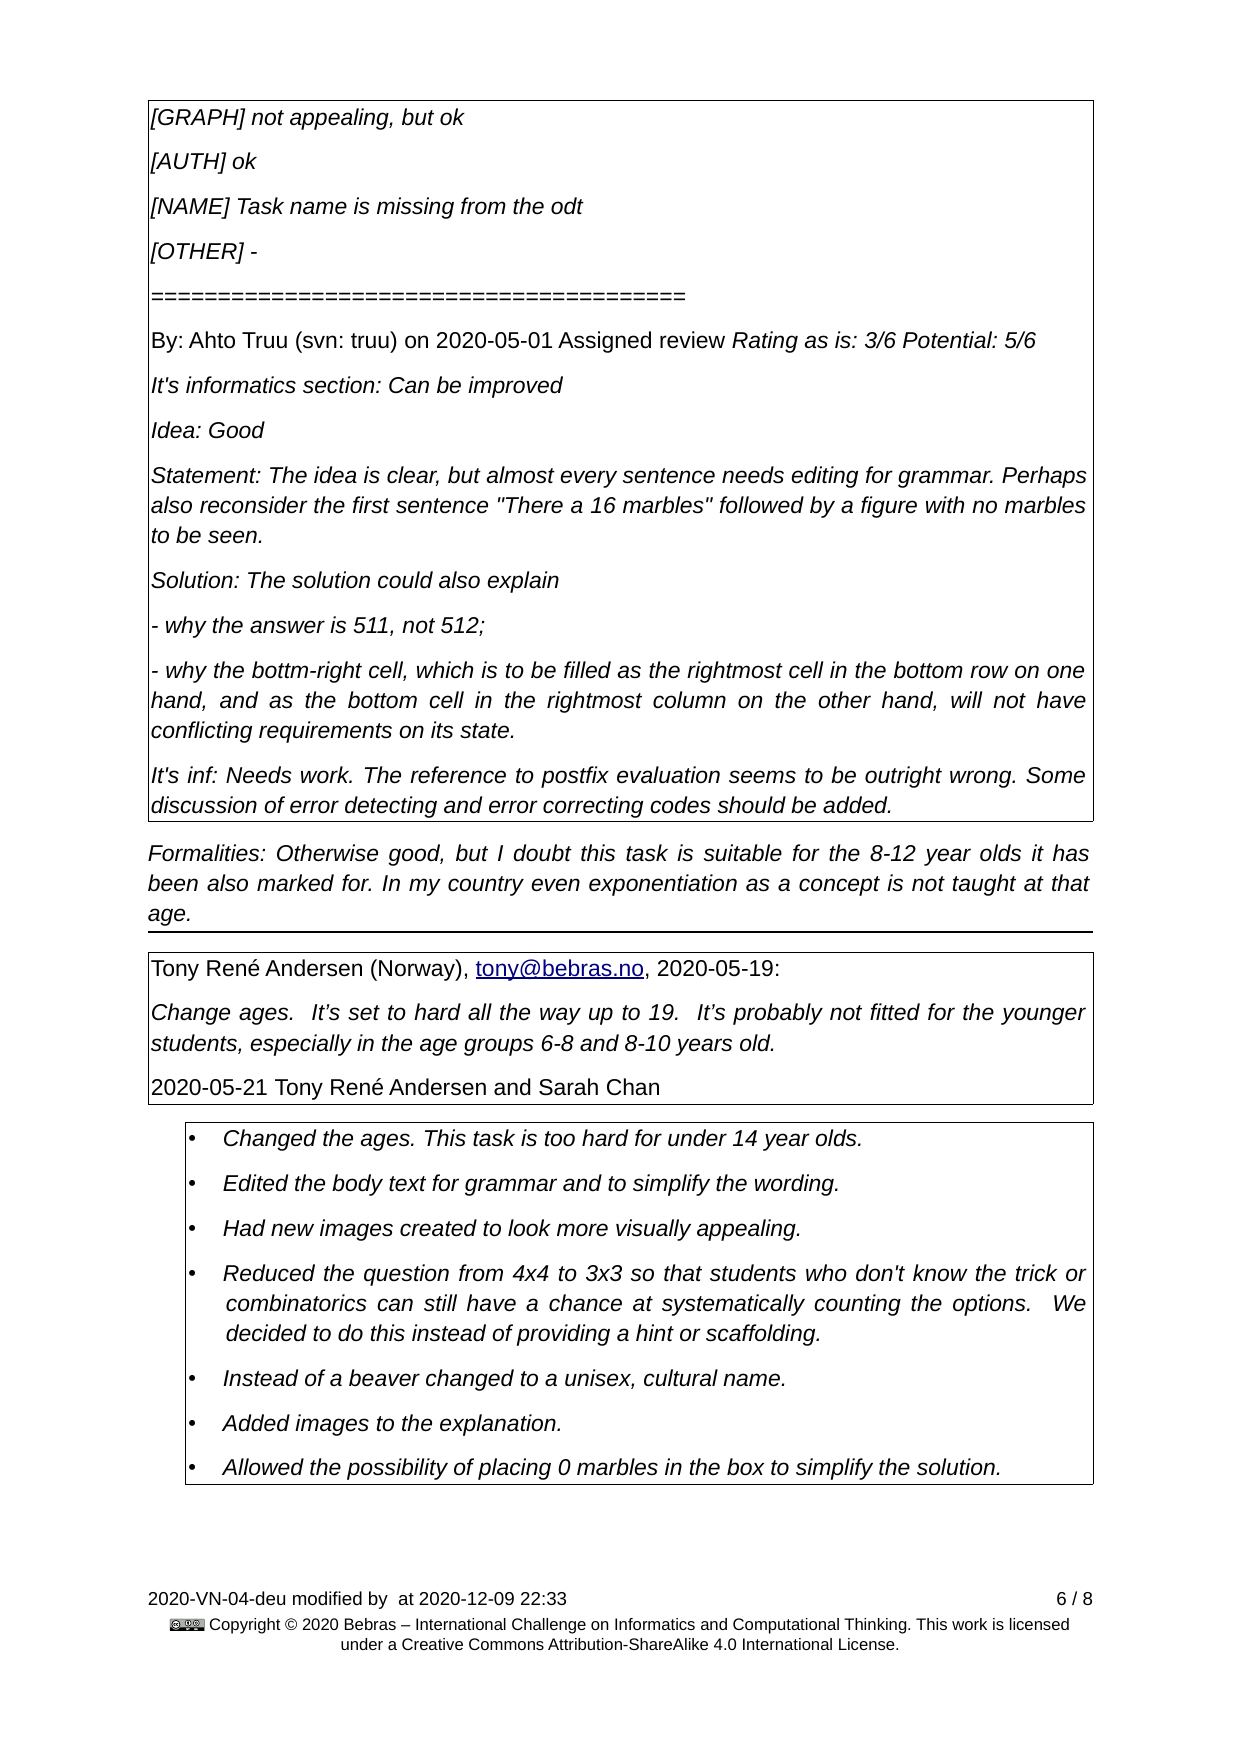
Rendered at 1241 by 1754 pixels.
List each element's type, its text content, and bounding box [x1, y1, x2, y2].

text [GRAPH] not appealing, but ok [149, 101, 1093, 130]
text - why the bottm-right cell, which is to be filled as the rightmost cell in the bottom row on one hand, and as the bottom cell in the rightmost column on the other hand, will not have conflicting requirements on its state. [149, 653, 1093, 743]
text Tony René Andersen (Norway), tony@bebras.no, 2020-05-19: [149, 953, 1093, 981]
text - why the answer is 511, not 512; [149, 609, 1093, 638]
list Edited the body text for grammar and to simplify the wording. [186, 1167, 1093, 1196]
text By: Ahto Truu (svn: truu) on 2020-05-01 Assigned review Rating as is: 3/6 Potential: 5/6 [149, 324, 1093, 354]
text 2020-05-21 Tony René Andersen and Sarah Chan [149, 1071, 1093, 1104]
text [AUTH] ok [149, 145, 1093, 174]
list Had new images created to look more visually appealing. [186, 1212, 1093, 1241]
text [NAME] Task name is missing from the odt [149, 190, 1093, 219]
text Formalities: Otherwise good, but I doubt this task is suitable for the 8-12 year olds it has been also marked for. In my country even exponentiation as a concept is not taught at that age. [148, 840, 1093, 931]
text Statement: The idea is clear, but almost every sentence needs editing for grammar. Perhaps also reconsider the first sentence "There a 16 marbles" followed by a figure with no marbles to be seen. [149, 459, 1093, 548]
text It's inf: Needs work. The reference to postfix evaluation seems to be outright wrong. Some discussion of error detecting and error correcting codes should be added. [149, 759, 1093, 821]
text Solution: The solution could also explain [149, 564, 1093, 593]
text [OTHER] - [149, 235, 1093, 264]
list Allowed the possibility of placing 0 marbles in the box to simplify the solution. [186, 1451, 1093, 1484]
text Change ages. It’s set to hard all the way up to 19. It’s probably not fitted for the younger students, especially in the age groups 6-8 and 8-10 years old. [149, 996, 1093, 1056]
text It's informatics section: Can be improved [149, 369, 1093, 398]
list Instead of a beaver changed to a unisex, cultural name. [186, 1362, 1093, 1391]
text ======================================== [149, 279, 1093, 309]
list Changed the ages. This task is too hard for under 14 year olds. [186, 1123, 1093, 1152]
list Added images to the explanation. [186, 1407, 1093, 1436]
text Idea: Good [149, 414, 1093, 443]
list Reduced the question from 4x4 to 3x3 so that students who don't know the trick or combinatorics can still have a chance at systematically counting the options. We decided to do this instead of providing a hint or scaffolding. [186, 1257, 1093, 1346]
